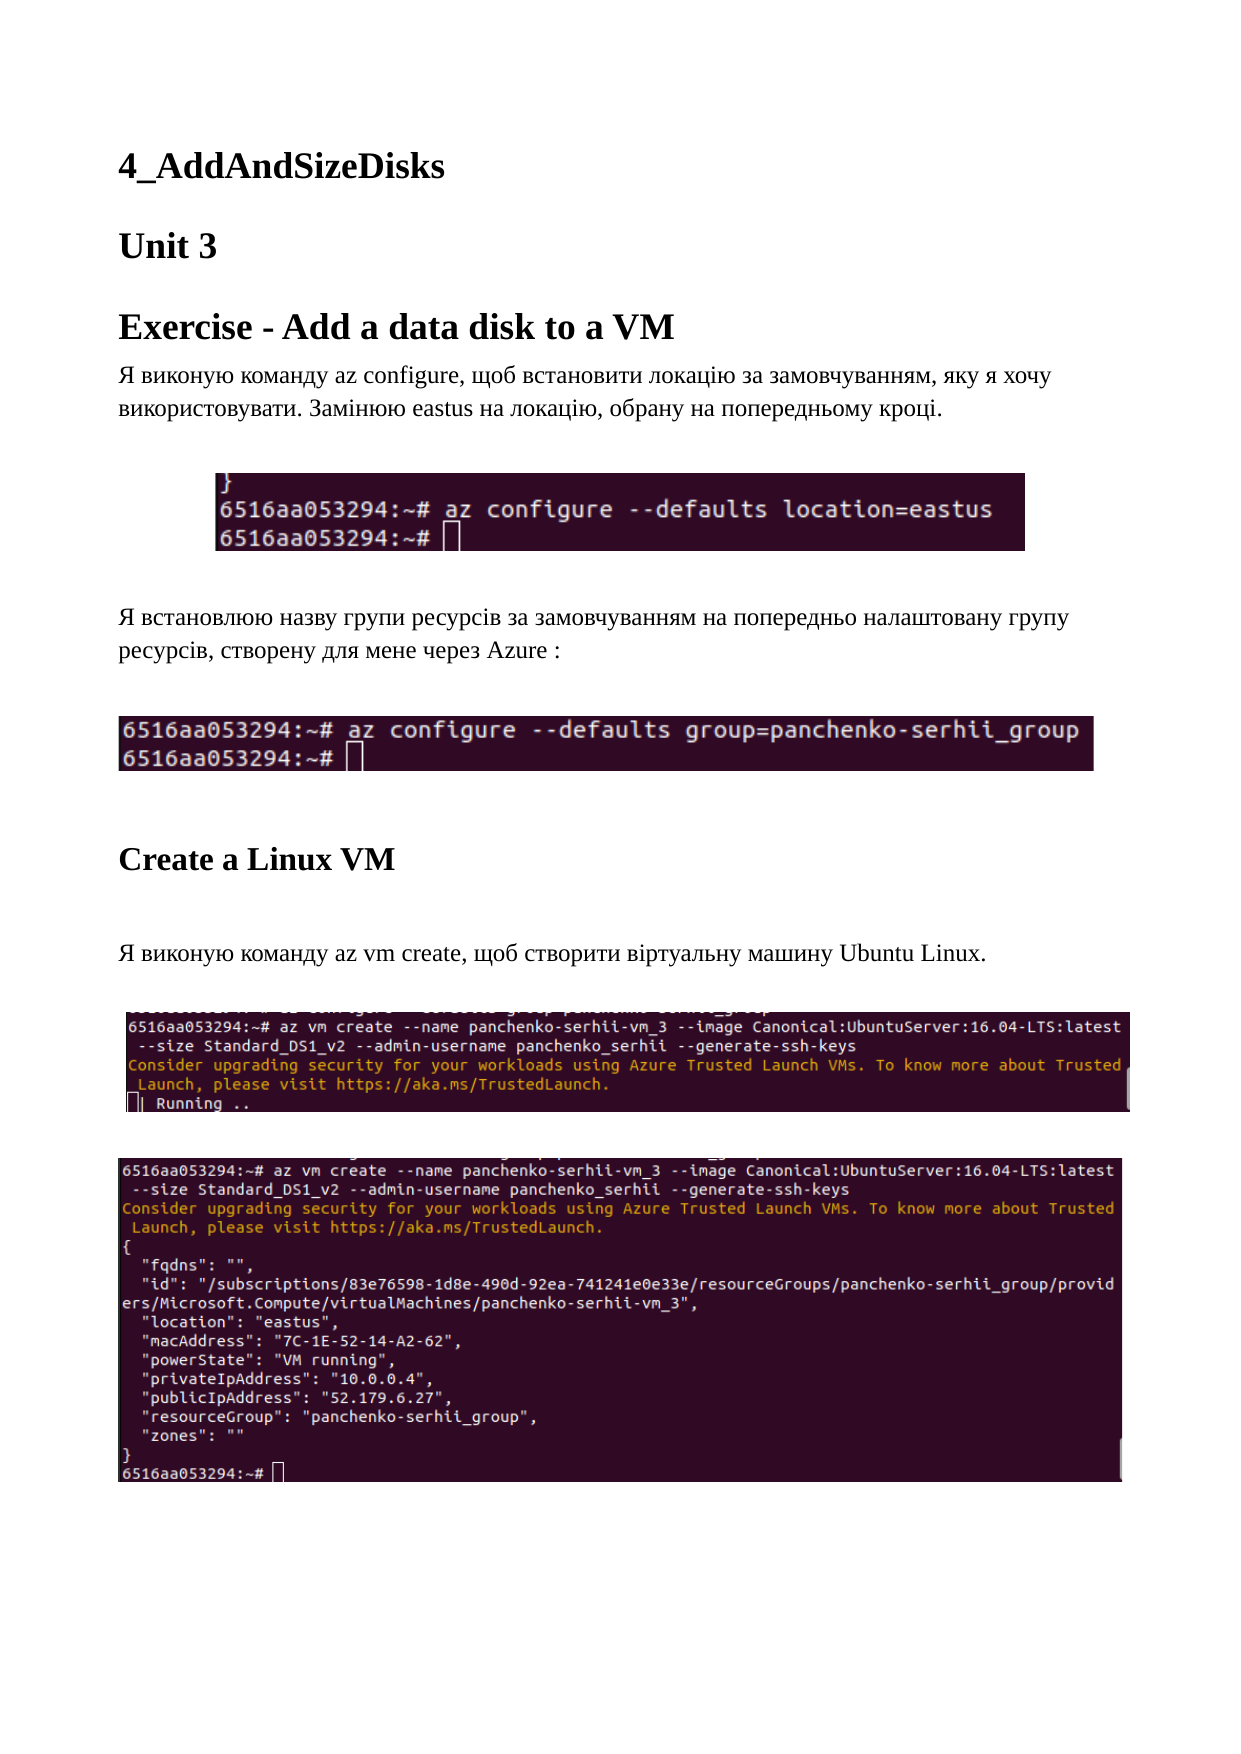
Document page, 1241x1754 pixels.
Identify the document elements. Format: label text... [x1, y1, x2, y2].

subtitle Create a Linux VM [118, 839, 1122, 878]
subtitle Exercise - Add a data disk to a VM [118, 304, 1122, 347]
subtitle 4_AddAndSizeDisks [118, 143, 1122, 186]
picture [126, 1012, 1130, 1112]
text Я виконую команду az vm create, щоб створити віртуальну машину Ubuntu Linux. [118, 938, 1122, 1140]
text Я встановлюю назву групи ресурсів за замовчуванням на попередньо налаштовану групу ресурсів, створену для мене через Azure : [118, 602, 1122, 799]
subtitle Unit 3 [118, 224, 1122, 267]
picture [215, 473, 1025, 551]
picture [118, 716, 1094, 771]
text Я виконую команду az configure, щоб встановити локацію за замовчуванням, яку я хочу використовувати. Замінюю eastus на локацію, обрану на попередньому кроці. [118, 360, 1122, 455]
picture [118, 1158, 1123, 1482]
